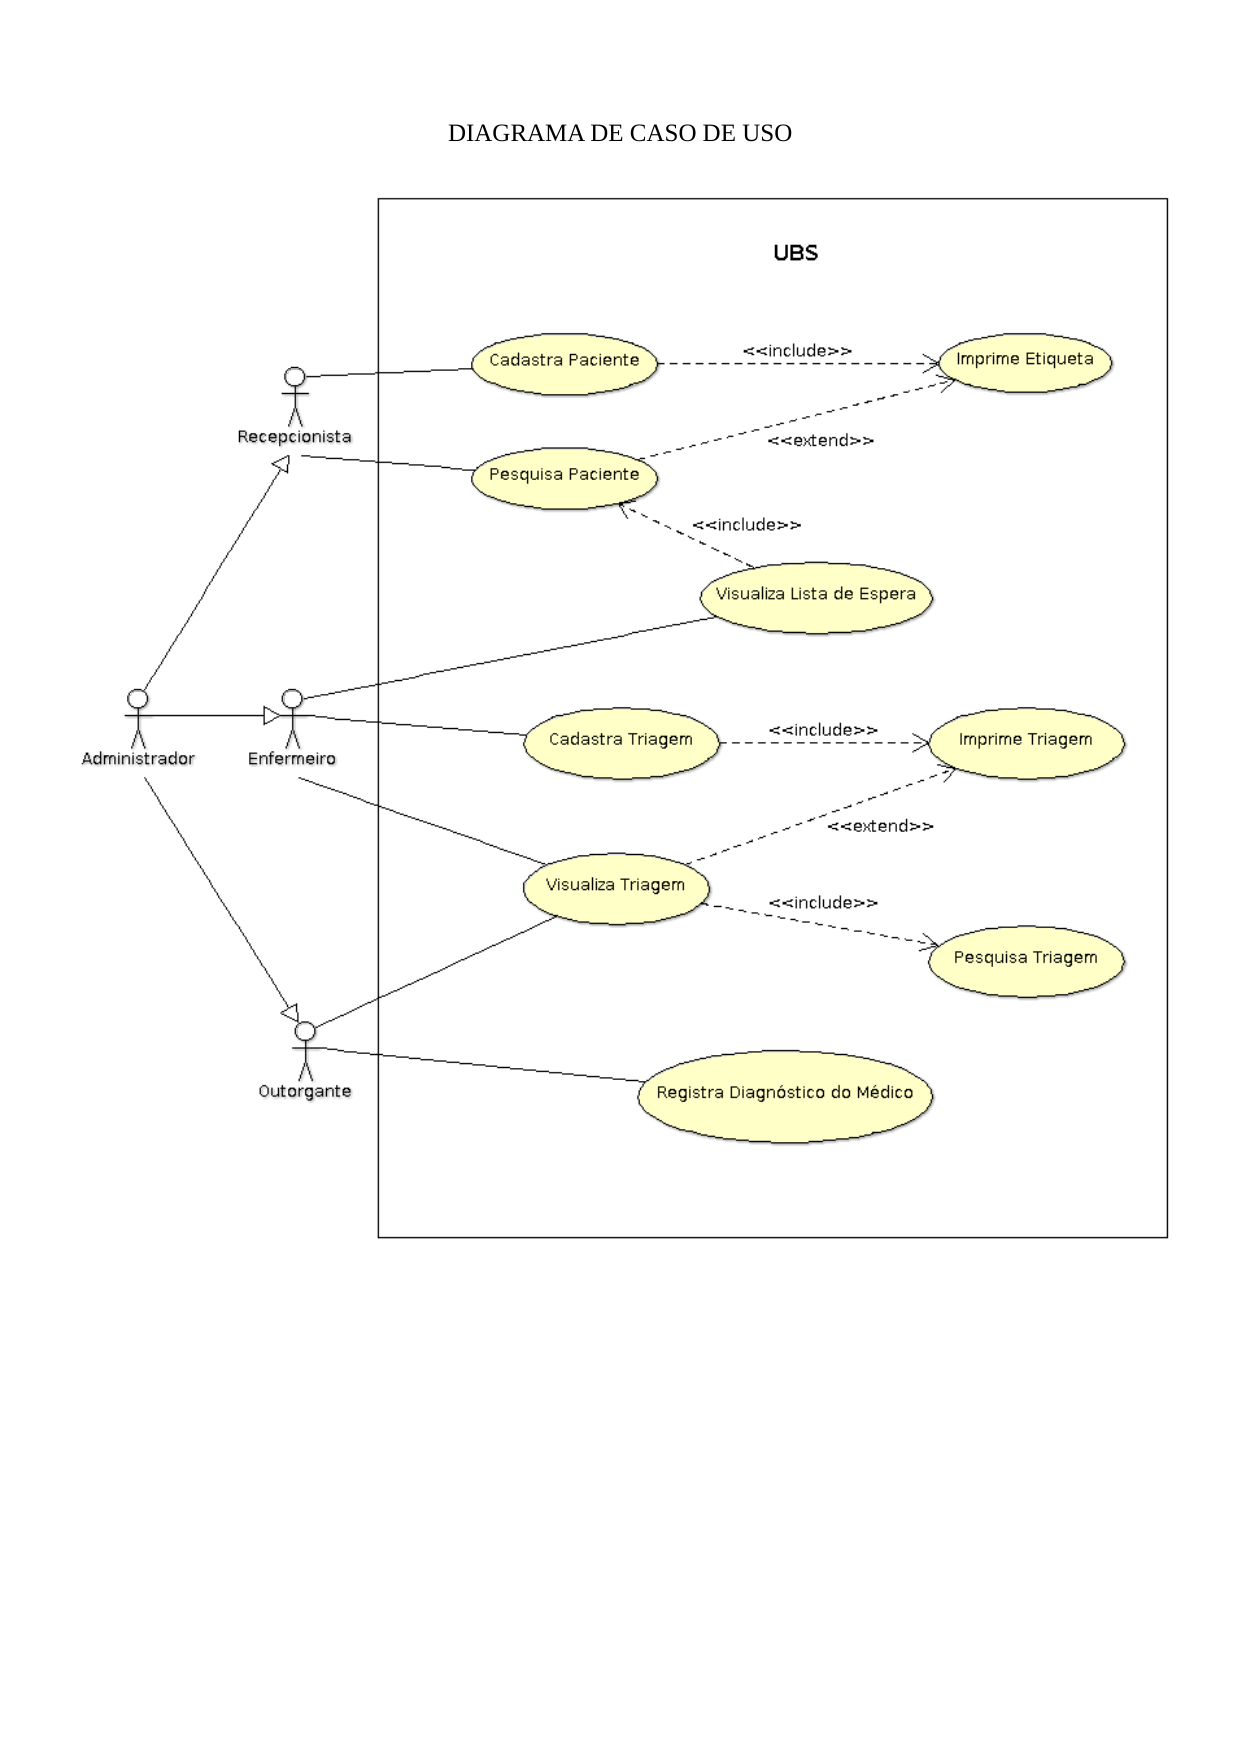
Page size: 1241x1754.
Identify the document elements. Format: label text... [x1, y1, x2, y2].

picture [56, 193, 1189, 1254]
text DIAGRAMA DE CASO DE USO [118, 118, 1122, 147]
